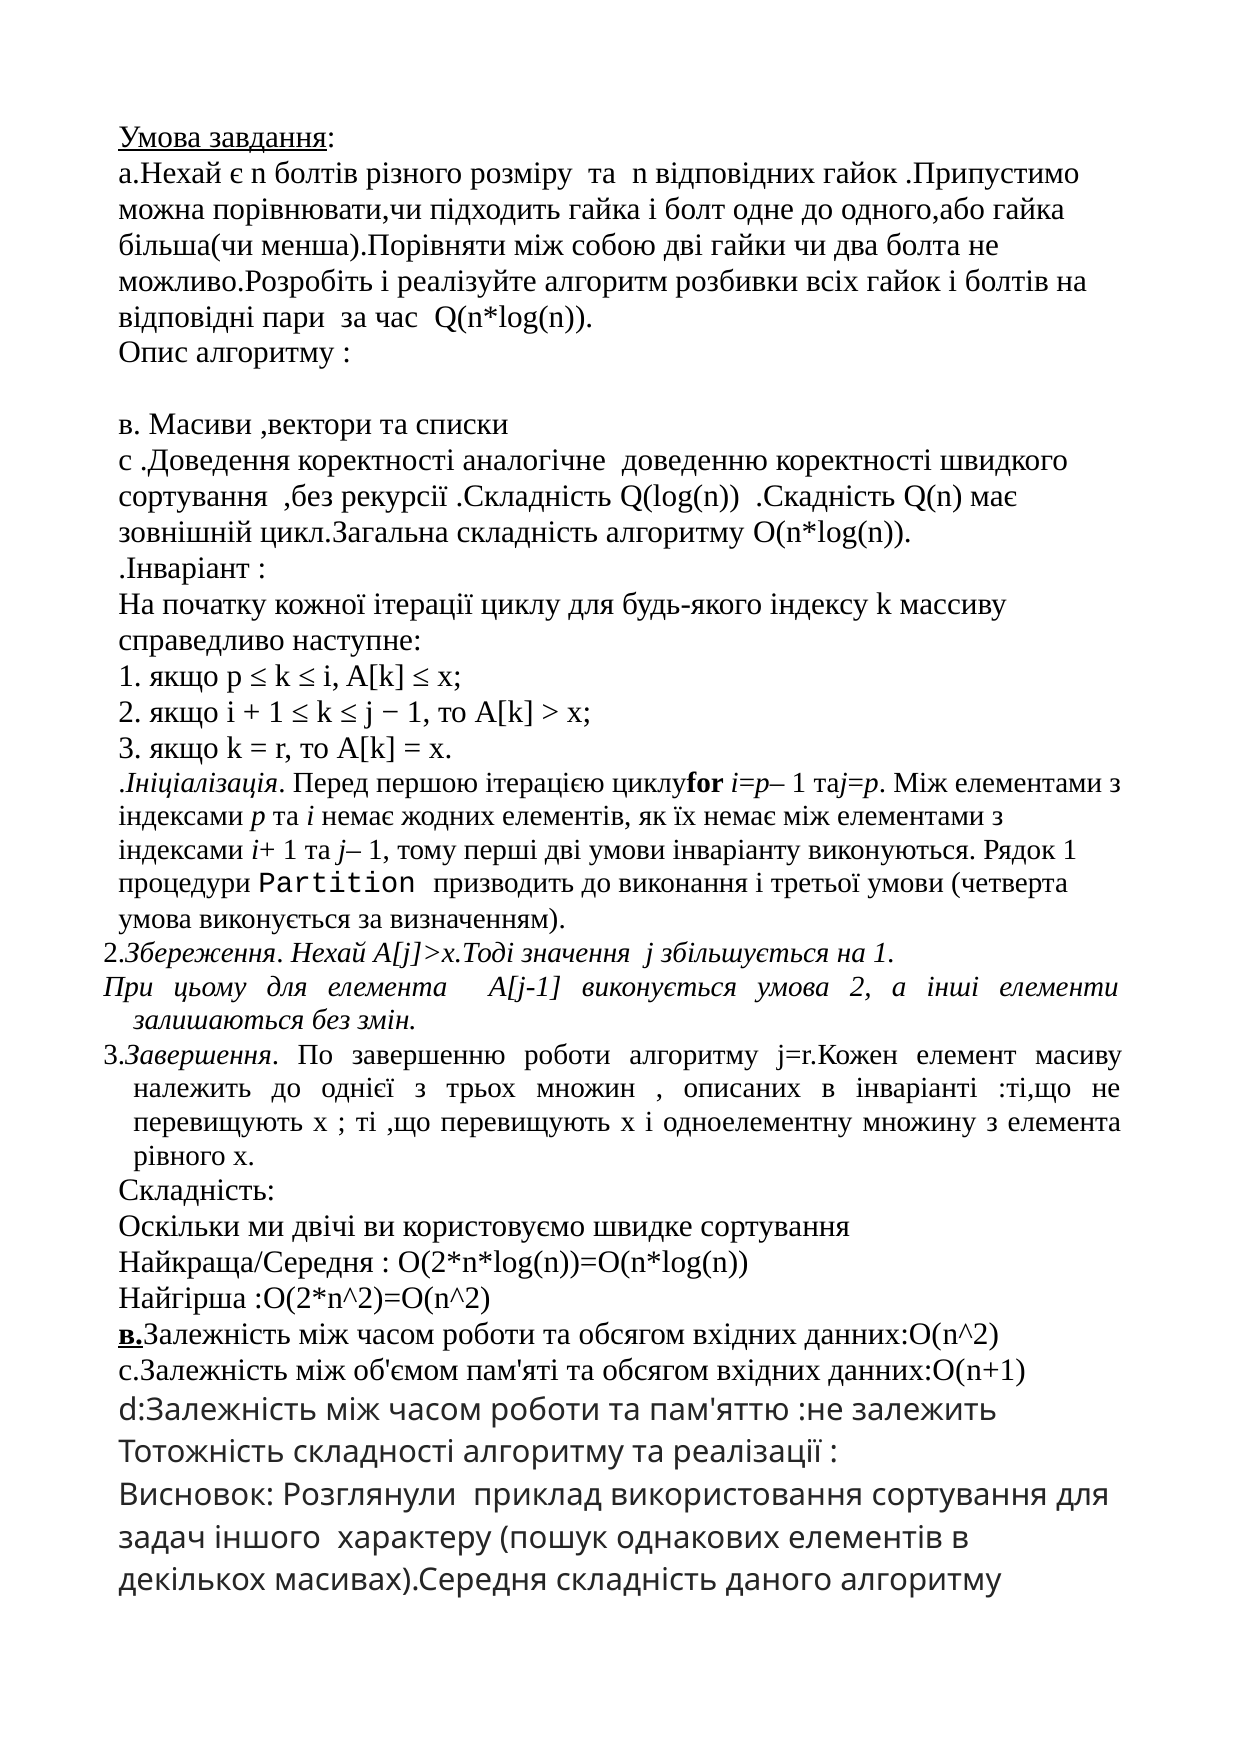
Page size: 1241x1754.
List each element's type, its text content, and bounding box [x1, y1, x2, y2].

text Умова завдання: [118, 118, 1122, 154]
text .Інваріант : [118, 549, 1122, 585]
text Найкраща/Cередня : О(2*n*log(n))=O(n*log(n)) [118, 1243, 1122, 1279]
text На початку кожної ітерації циклу для будь-якого індексу k массиву справедливо наступне: 1. якщо p ≤ k ≤ i, A[k] ≤ x; 2. якщо i + 1 ≤ k ≤ j − 1, то A[k] > x; 3. якщо k = r, то A[k] = x. .Ініціалізація. Перед першою ітерацією циклуfor i=p– 1 таj=p. Між елементами з індексами p та i немає жодних елементів, як їх немає між елементами з індексами i+ 1 та j– 1, тому перші дві умови інваріанту виконуються. Рядок 1 процедури Partition призводить до виконання і третьої умови (четверта умова виконується за визначенням). [118, 585, 1122, 935]
text Найгірша :O(2*n^2)=O(n^2) [118, 1279, 1122, 1315]
text зовнішній цикл.Загальна складність алгоритму O(n*log(n)). [118, 513, 1122, 549]
text Опис алгоритму : [118, 334, 1122, 370]
text с.Залежність між об'ємом пам'яті та обсягом вхідних данних:О(n+1) [118, 1351, 1122, 1387]
text а.Нехай є n болтів різного розміру та n відповідних гайок .Припустимо можна порівнювати,чи підходить гайка і болт одне до одного,або гайка більша(чи менша).Порівняти між собою дві гайки чи два болта не можливо.Розробіть і реалізуйте алгоритм розбивки всіх гайок і болтів на відповідні пари за час Q(n*log(n)). [118, 154, 1122, 334]
text в.Залежність між часом роботи та обсягом вхідних данних:О(n^2) [118, 1315, 1122, 1351]
text 2.Збереження. Нехай А[j]>x.Тоді значення j збільшується на 1. [103, 935, 1122, 969]
text с .Доведення коректності аналогічне доведенню коректності швидкого сортування ,без рекурсії .Складність Q(log(n)) .Cкадність Q(n) має [118, 442, 1122, 513]
text 3.Завершення. По завершенню роботи алгоритму j=r.Кожен елемент масиву належить до однієї з трьох множин , описаних в інваріанті :ті,що не перевищують х ; ті ,що перевищують х і одноелементну множину з елемента рівного х. [103, 1037, 1122, 1171]
text Тотожність складності алгоритму та реалізації : [118, 1429, 1122, 1472]
text Складність: [118, 1171, 1122, 1207]
text d:Залежність між часом роботи та пам'яттю :не залежить [118, 1387, 1122, 1429]
text Висновок: Розглянули приклад використовання сортування для задач іншого характеру (пошук однакових елементів в декількох масивах).Середня складність даного алгоритму [118, 1472, 1122, 1600]
text в. Масиви ,вектори та списки [118, 406, 1122, 442]
text При цьому для елемента А[j-1] виконується умова 2, а інші елементи залишаються без змін. [103, 969, 1122, 1036]
text Оскільки ми двічі ви користовуємо швидке сортування [118, 1207, 1122, 1243]
